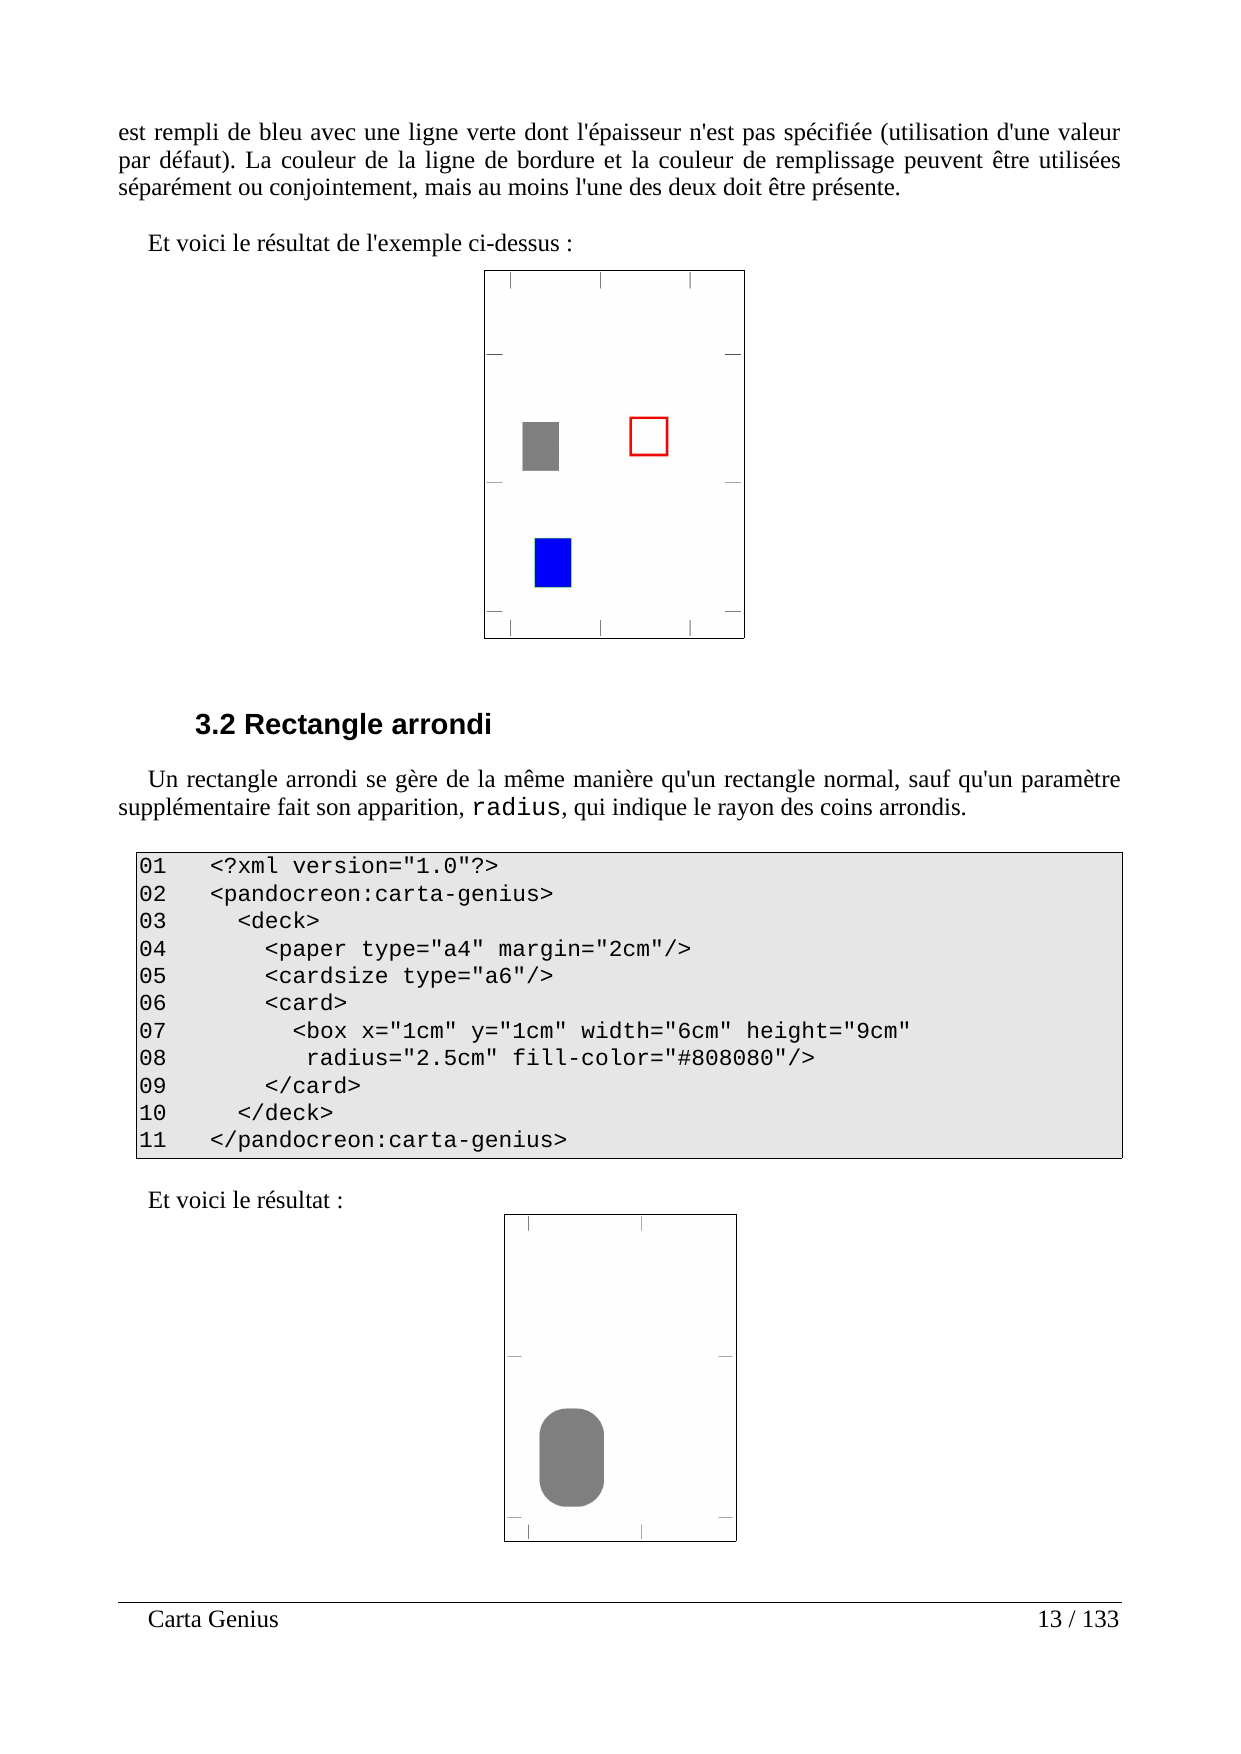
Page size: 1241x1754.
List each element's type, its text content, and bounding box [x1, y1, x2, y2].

text 01 <?xml version="1.0"?> [137, 853, 1122, 879]
text 06 <card> [137, 988, 1122, 1016]
picture [507, 1216, 733, 1539]
text 07 <box x="1cm" y="1cm" width="6cm" height="9cm" [137, 1016, 1122, 1043]
picture [486, 272, 741, 636]
subtitle Rectangle arrondi [195, 708, 1122, 741]
text [485, 271, 744, 638]
text 10 </deck> [137, 1098, 1122, 1126]
text 03 <deck> [137, 906, 1122, 934]
text 02 <pandocreon:carta-genius> [137, 879, 1122, 906]
text 09 </card> [137, 1071, 1122, 1098]
text 04 <paper type="a4" margin="2cm"/> [137, 934, 1122, 961]
text Et voici le résultat : [118, 1186, 1122, 1214]
text est rempli de bleu avec une ligne verte dont l'épaisseur n'est pas spécifiée (utilisation d'une valeur par défaut). La couleur de la ligne de bordure et la couleur de remplissage peuvent être utilisées séparément ou conjointement, mais au moins l'une des deux doit être présente. [118, 118, 1122, 201]
text 08 radius="2.5cm" fill-color="#808080"/> [137, 1043, 1122, 1071]
text 05 <cardsize type="a6"/> [137, 961, 1122, 988]
text 11 </pandocreon:carta-genius> [137, 1126, 1122, 1158]
text Et voici le résultat de l'exemple ci-dessus : [118, 229, 1122, 257]
text Un rectangle arrondi se gère de la même manière qu'un rectangle normal, sauf qu'un paramètre supplémentaire fait son apparition, radius, qui indique le rayon des coins arrondis. [118, 765, 1122, 823]
